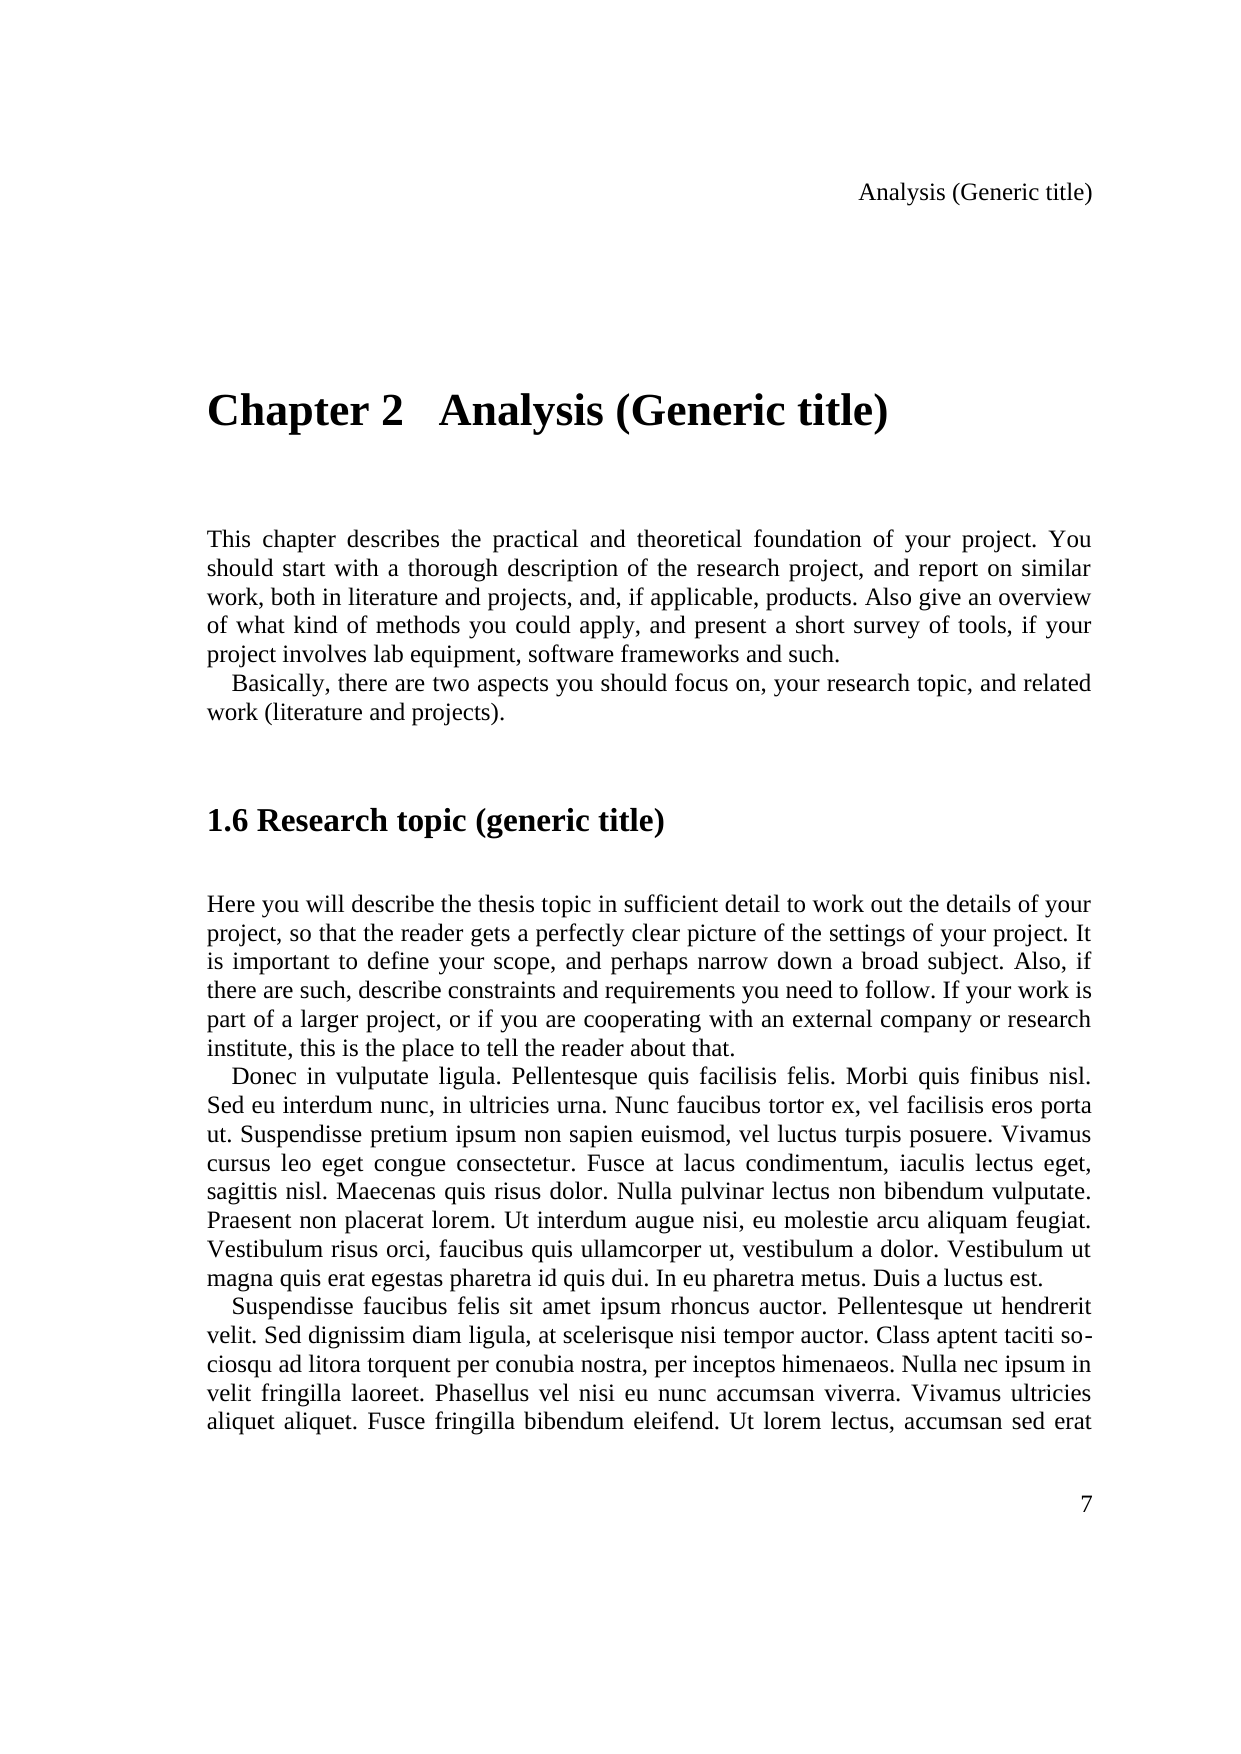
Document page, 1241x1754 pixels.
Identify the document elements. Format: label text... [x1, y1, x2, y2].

text Donec in vulputate ligula. Pellentesque quis facilisis felis. Morbi quis finibus nisl. Sed eu interdum nunc, in ultricies urna. Nunc faucibus tortor ex, vel facilisis eros porta ut. Suspendisse pretium ipsum non sapien euismod, vel luctus turpis posuere. Vivamus cursus leo eget congue consectetur. Fusce at lacus condimentum, iaculis lectus eget, sagittis nisl. Maecenas quis risus dolor. Nulla pulvinar lectus non bibendum vulputate. Praesent non placerat lorem. Ut interdum augue nisi, eu molestie arcu aliquam feugiat. Vestibulum risus orci, faucibus quis ullamcorper ut, vestibulum a dolor. Vestibulum ut magna quis erat egestas pharetra id quis dui. In eu pharetra metus. Duis a luctus est. [207, 1061, 1093, 1291]
subtitle Analysis (Generic title) [207, 383, 1093, 436]
text Here you will describe the thesis topic in sufficient detail to work out the details of your project, so that the reader gets a perfectly clear picture of the settings of your project. It is important to define your scope, and perhaps narrow down a broad subject. Also, if there are such, describe constraints and requirements you need to follow. If your work is part of a larger project, or if you are cooperating with an external company or research institute, this is the place to tell the reader about that. [207, 889, 1093, 1061]
subtitle Research topic (generic title) [207, 801, 1093, 839]
text This chapter describes the practical and theoretical foundation of your project. You should start with a thorough description of the research project, and report on similar work, both in literature and projects, and, if applicable, products. Also give an overview of what kind of methods you could apply, and present a short survey of tools, if your project involves lab equipment, software frameworks and such. [207, 524, 1093, 668]
text Suspendisse faucibus felis sit amet ipsum rhoncus auctor. Pellentesque ut hendrerit velit. Sed dignissim diam ligula, at scelerisque nisi tempor auctor. Class aptent taciti so­ciosqu ad litora torquent per conubia nostra, per inceptos himenaeos. Nulla nec ipsum in velit fringilla laoreet. Phasellus vel nisi eu nunc accumsan viverra. Vivamus ultricies aliquet aliquet. Fusce fringilla bibendum eleifend. Ut lorem lectus, accumsan sed erat [207, 1291, 1093, 1435]
text Basically, there are two aspects you should focus on, your research topic, and related work (literature and projects). [207, 668, 1093, 726]
